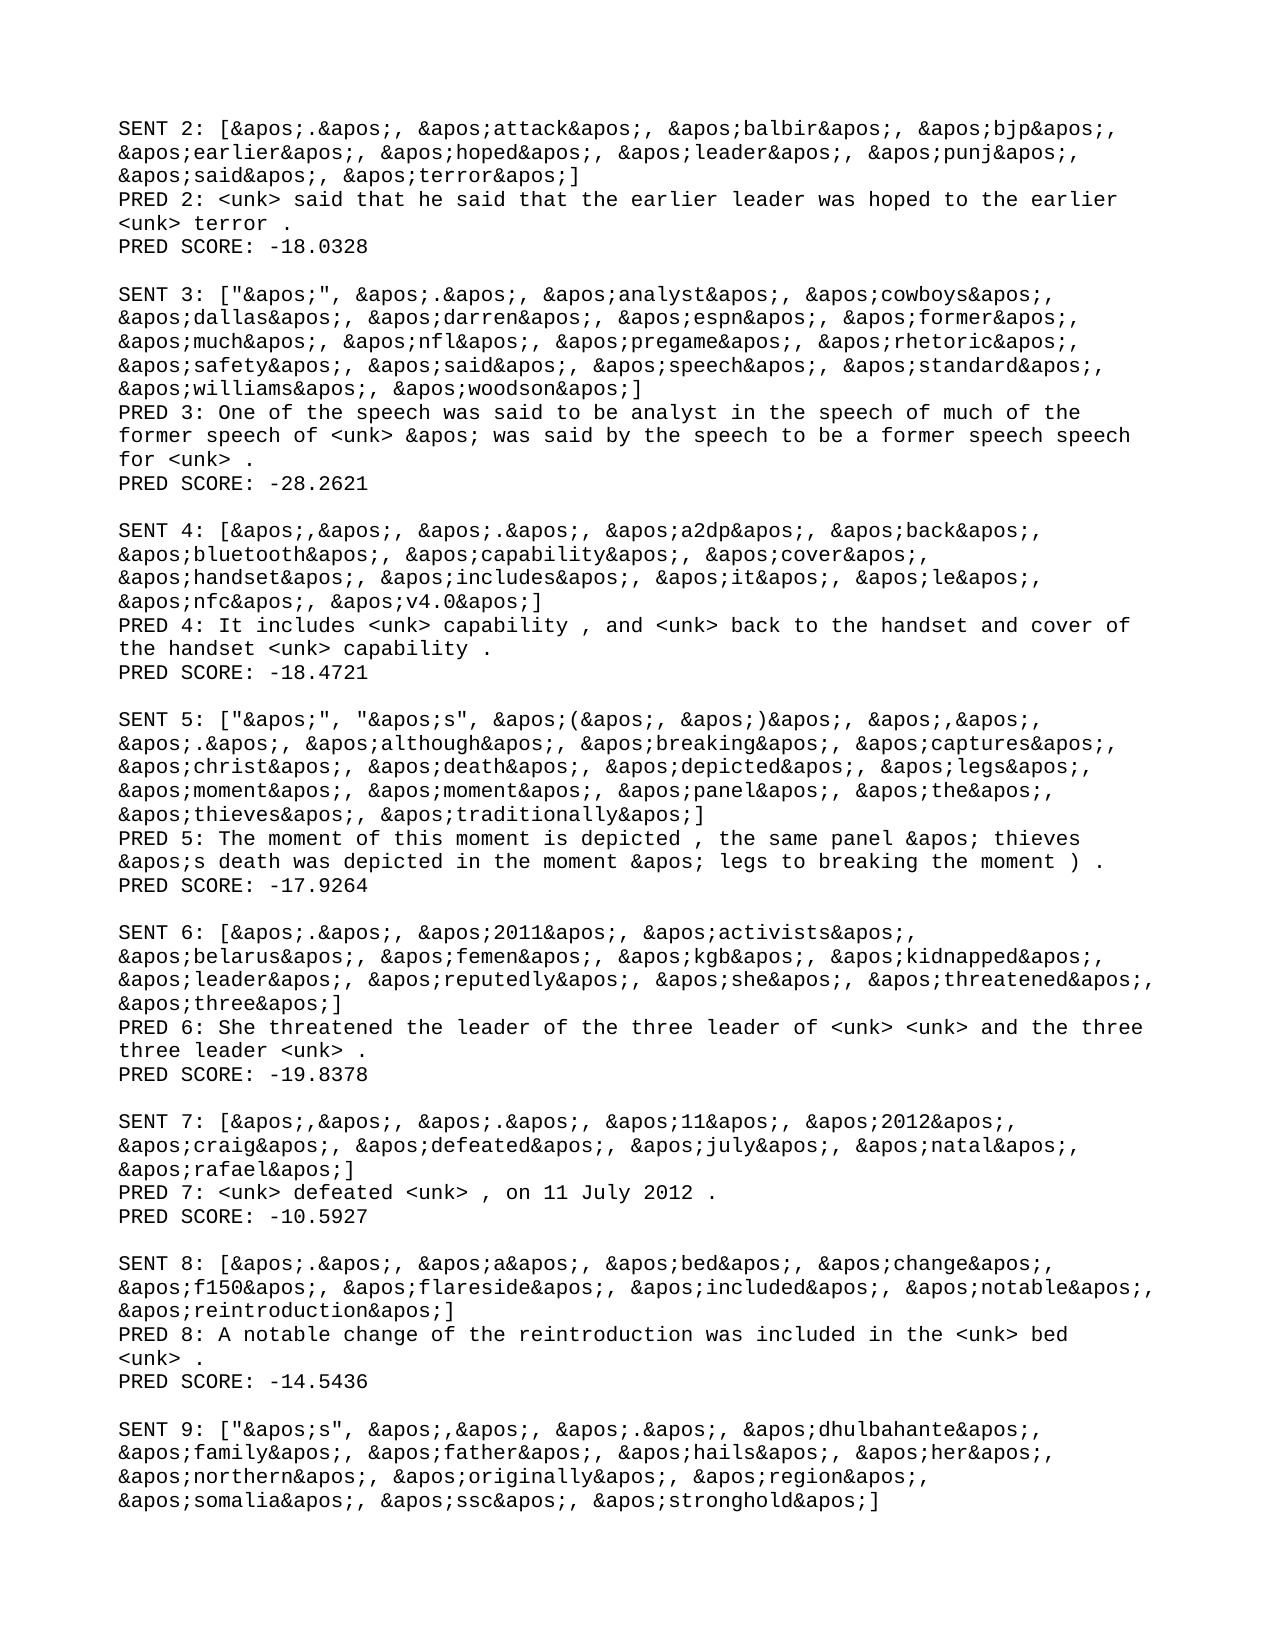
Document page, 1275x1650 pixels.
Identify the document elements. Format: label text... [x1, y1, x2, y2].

text PRED 6: She threatened the leader of the three leader of <unk> <unk> and the three three leader <unk> . [118, 1017, 1157, 1064]
text SENT 6: [&apos;.&apos;, &apos;2011&apos;, &apos;activists&apos;, &apos;belarus&apos;, &apos;femen&apos;, &apos;kgb&apos;, &apos;kidnapped&apos;, &apos;leader&apos;, &apos;reputedly&apos;, &apos;she&apos;, &apos;threatened&apos;, &apos;three&apos;] [118, 922, 1157, 1017]
text SENT 2: [&apos;.&apos;, &apos;attack&apos;, &apos;balbir&apos;, &apos;bjp&apos;, &apos;earlier&apos;, &apos;hoped&apos;, &apos;leader&apos;, &apos;punj&apos;, &apos;said&apos;, &apos;terror&apos;] [118, 118, 1157, 189]
text SENT 8: [&apos;.&apos;, &apos;a&apos;, &apos;bed&apos;, &apos;change&apos;, &apos;f150&apos;, &apos;flareside&apos;, &apos;included&apos;, &apos;notable&apos;, &apos;reintroduction&apos;] [118, 1253, 1157, 1324]
text SENT 9: ["&apos;s", &apos;,&apos;, &apos;.&apos;, &apos;dhulbahante&apos;, &apos;family&apos;, &apos;father&apos;, &apos;hails&apos;, &apos;her&apos;, &apos;northern&apos;, &apos;originally&apos;, &apos;region&apos;, &apos;somalia&apos;, &apos;ssc&apos;, &apos;stronghold&apos;] [118, 1419, 1157, 1513]
text PRED 8: A notable change of the reintroduction was included in the <unk> bed <unk> . [118, 1324, 1157, 1371]
text SENT 4: [&apos;,&apos;, &apos;.&apos;, &apos;a2dp&apos;, &apos;back&apos;, &apos;bluetooth&apos;, &apos;capability&apos;, &apos;cover&apos;, &apos;handset&apos;, &apos;includes&apos;, &apos;it&apos;, &apos;le&apos;, &apos;nfc&apos;, &apos;v4.0&apos;] [118, 520, 1157, 615]
text PRED 7: <unk> defeated <unk> , on 11 July 2012 . [118, 1182, 1157, 1206]
text SENT 3: ["&apos;", &apos;.&apos;, &apos;analyst&apos;, &apos;cowboys&apos;, &apos;dallas&apos;, &apos;darren&apos;, &apos;espn&apos;, &apos;former&apos;, &apos;much&apos;, &apos;nfl&apos;, &apos;pregame&apos;, &apos;rhetoric&apos;, &apos;safety&apos;, &apos;said&apos;, &apos;speech&apos;, &apos;standard&apos;, &apos;williams&apos;, &apos;woodson&apos;] [118, 284, 1157, 402]
text PRED SCORE: -18.0328 [118, 236, 1157, 260]
text SENT 5: ["&apos;", "&apos;s", &apos;(&apos;, &apos;)&apos;, &apos;,&apos;, &apos;.&apos;, &apos;although&apos;, &apos;breaking&apos;, &apos;captures&apos;, &apos;christ&apos;, &apos;death&apos;, &apos;depicted&apos;, &apos;legs&apos;, &apos;moment&apos;, &apos;moment&apos;, &apos;panel&apos;, &apos;the&apos;, &apos;thieves&apos;, &apos;traditionally&apos;] [118, 709, 1157, 827]
text PRED SCORE: -28.2621 [118, 473, 1157, 496]
text PRED SCORE: -19.8378 [118, 1064, 1157, 1088]
text PRED 5: The moment of this moment is depicted , the same panel &apos; thieves &apos;s death was depicted in the moment &apos; legs to breaking the moment ) . [118, 827, 1157, 875]
text PRED SCORE: -18.4721 [118, 662, 1157, 686]
text PRED SCORE: -14.5436 [118, 1371, 1157, 1395]
text PRED 4: It includes <unk> capability , and <unk> back to the handset and cover of the handset <unk> capability . [118, 615, 1157, 662]
text SENT 7: [&apos;,&apos;, &apos;.&apos;, &apos;11&apos;, &apos;2012&apos;, &apos;craig&apos;, &apos;defeated&apos;, &apos;july&apos;, &apos;natal&apos;, &apos;rafael&apos;] [118, 1111, 1157, 1182]
text PRED 3: One of the speech was said to be analyst in the speech of much of the former speech of <unk> &apos; was said by the speech to be a former speech speech for <unk> . [118, 402, 1157, 473]
text PRED 2: <unk> said that he said that the earlier leader was hoped to the earlier <unk> terror . [118, 189, 1157, 236]
text PRED SCORE: -10.5927 [118, 1206, 1157, 1229]
text PRED SCORE: -17.9264 [118, 875, 1157, 898]
